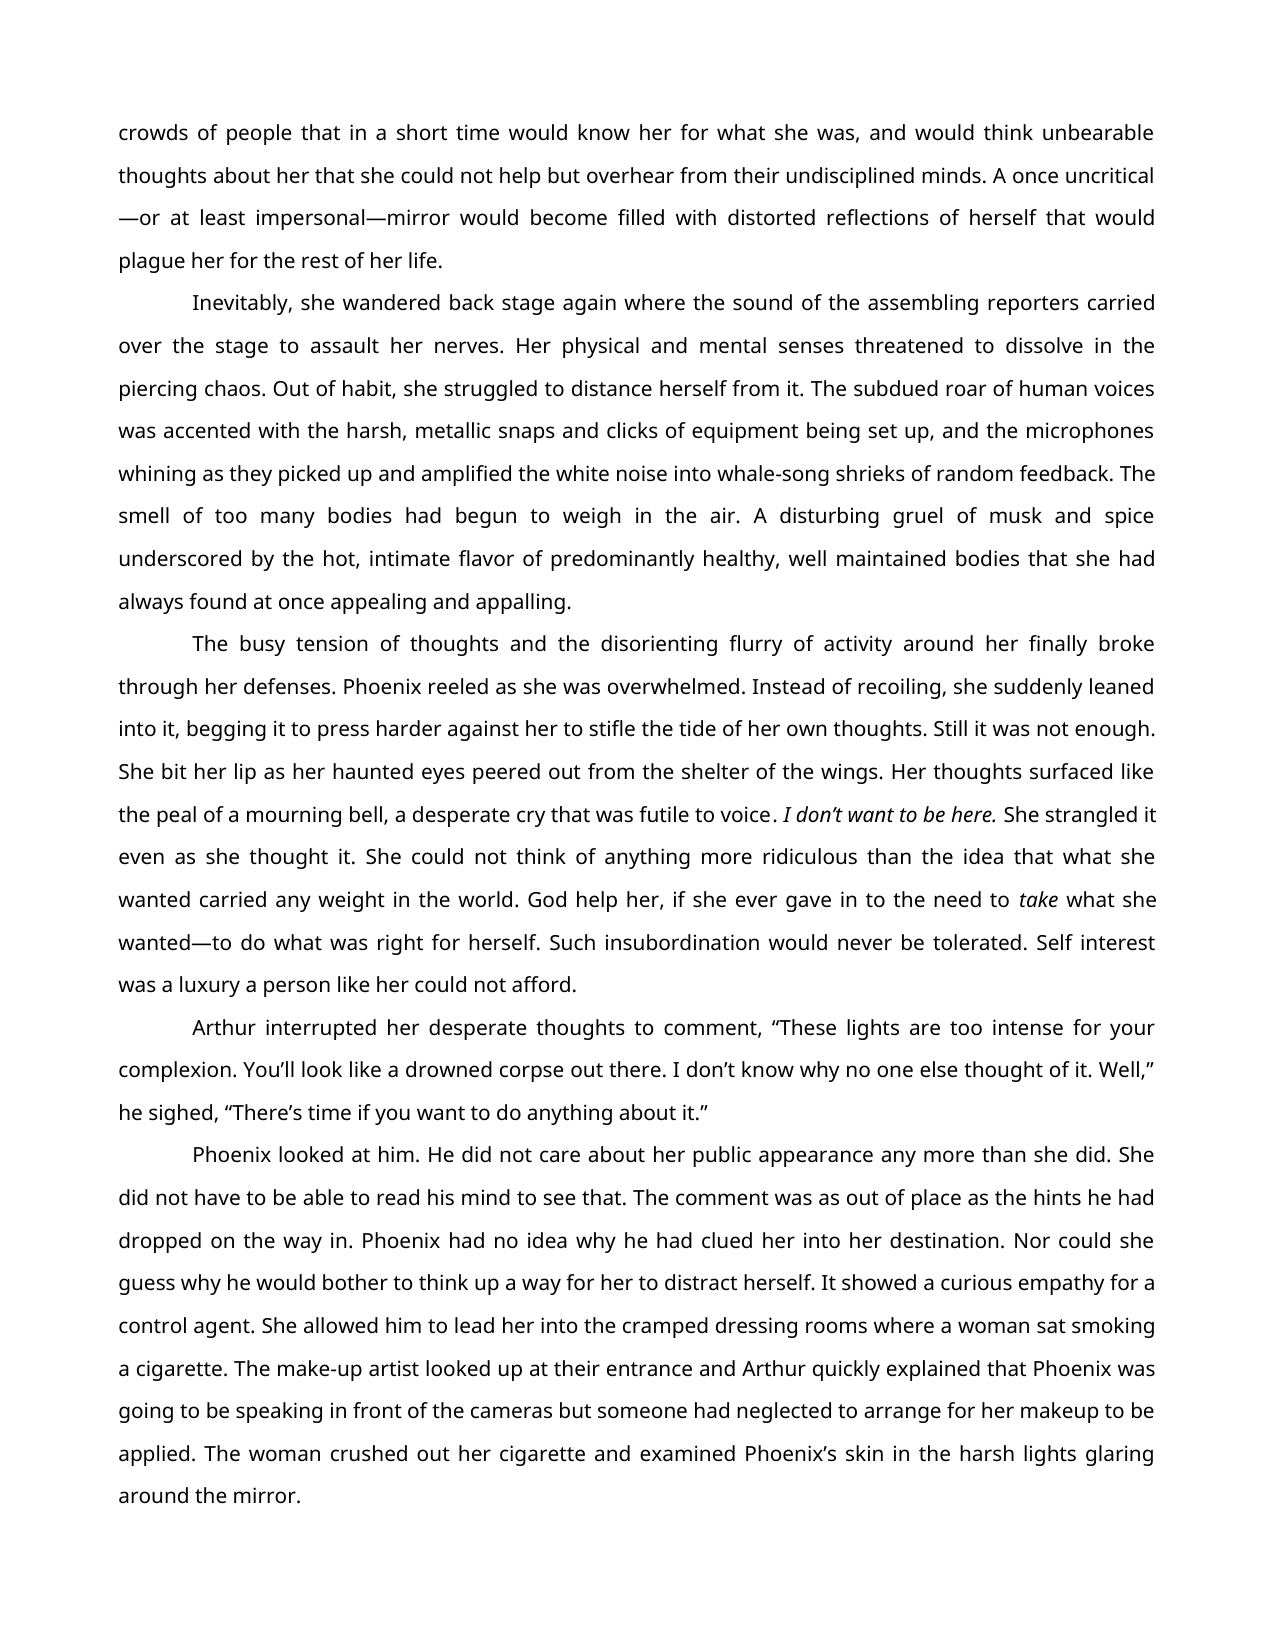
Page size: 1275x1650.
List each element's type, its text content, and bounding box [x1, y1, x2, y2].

text Phoenix looked at him. He did not care about her public appearance any more than she did. She did not have to be able to read his mind to see that. The comment was as out of place as the hints he had dropped on the way in. Phoenix had no idea why he had clued her into her destination. Nor could she guess why he would bother to think up a way for her to distract herself. It showed a curious empathy for a control agent. She allowed him to lead her into the cramped dressing rooms where a woman sat smoking a cigarette. The make-up artist looked up at their entrance and Arthur quickly explained that Phoenix was going to be speaking in front of the cameras but someone had neglected to arrange for her makeup to be applied. The woman crushed out her cigarette and examined Phoenix’s skin in the harsh lights glaring around the mirror. [118, 1141, 1157, 1510]
text The busy tension of thoughts and the disorienting flurry of activity around her finally broke through her defenses. Phoenix reeled as she was overwhelmed. Instead of recoiling, she suddenly leaned into it, begging it to press harder against her to stifle the tide of her own thoughts. Still it was not enough. She bit her lip as her haunted eyes peered out from the shelter of the wings. Her thoughts surfaced like the peal of a mourning bell, a desperate cry that was futile to voice. I don’t want to be here. She strangled it even as she thought it. She could not think of anything more ridiculous than the idea that what she wanted carried any weight in the world. God help her, if she ever gave in to the need to take what she wanted—to do what was right for herself. Such insubordination would never be tolerated. Self interest was a luxury a person like her could not afford. [118, 629, 1157, 999]
text crowds of people that in a short time would know her for what she was, and would think unbearable thoughts about her that she could not help but overhear from their undisciplined minds. A once uncritical—or at least impersonal—mirror would become filled with distorted reflections of herself that would plague her for the rest of her life. [118, 118, 1157, 274]
text Inevitably, she wandered back stage again where the sound of the assembling reporters carried over the stage to assault her nerves. Her physical and mental senses threatened to dissolve in the piercing chaos. Out of habit, she struggled to distance herself from it. The subdued roar of human voices was accented with the harsh, metallic snaps and clicks of equipment being set up, and the microphones whining as they picked up and amplified the white noise into whale-song shrieks of random feedback. The smell of too many bodies had begun to weigh in the air. A disturbing gruel of musk and spice underscored by the hot, intimate flavor of predominantly healthy, well maintained bodies that she had always found at once appealing and appalling. [118, 288, 1157, 615]
text Arthur interrupted her desperate thoughts to comment, “These lights are too intense for your complexion. You’ll look like a drowned corpse out there. I don’t know why no one else thought of it. Well,” he sighed, “There’s time if you want to do anything about it.” [118, 1013, 1157, 1126]
